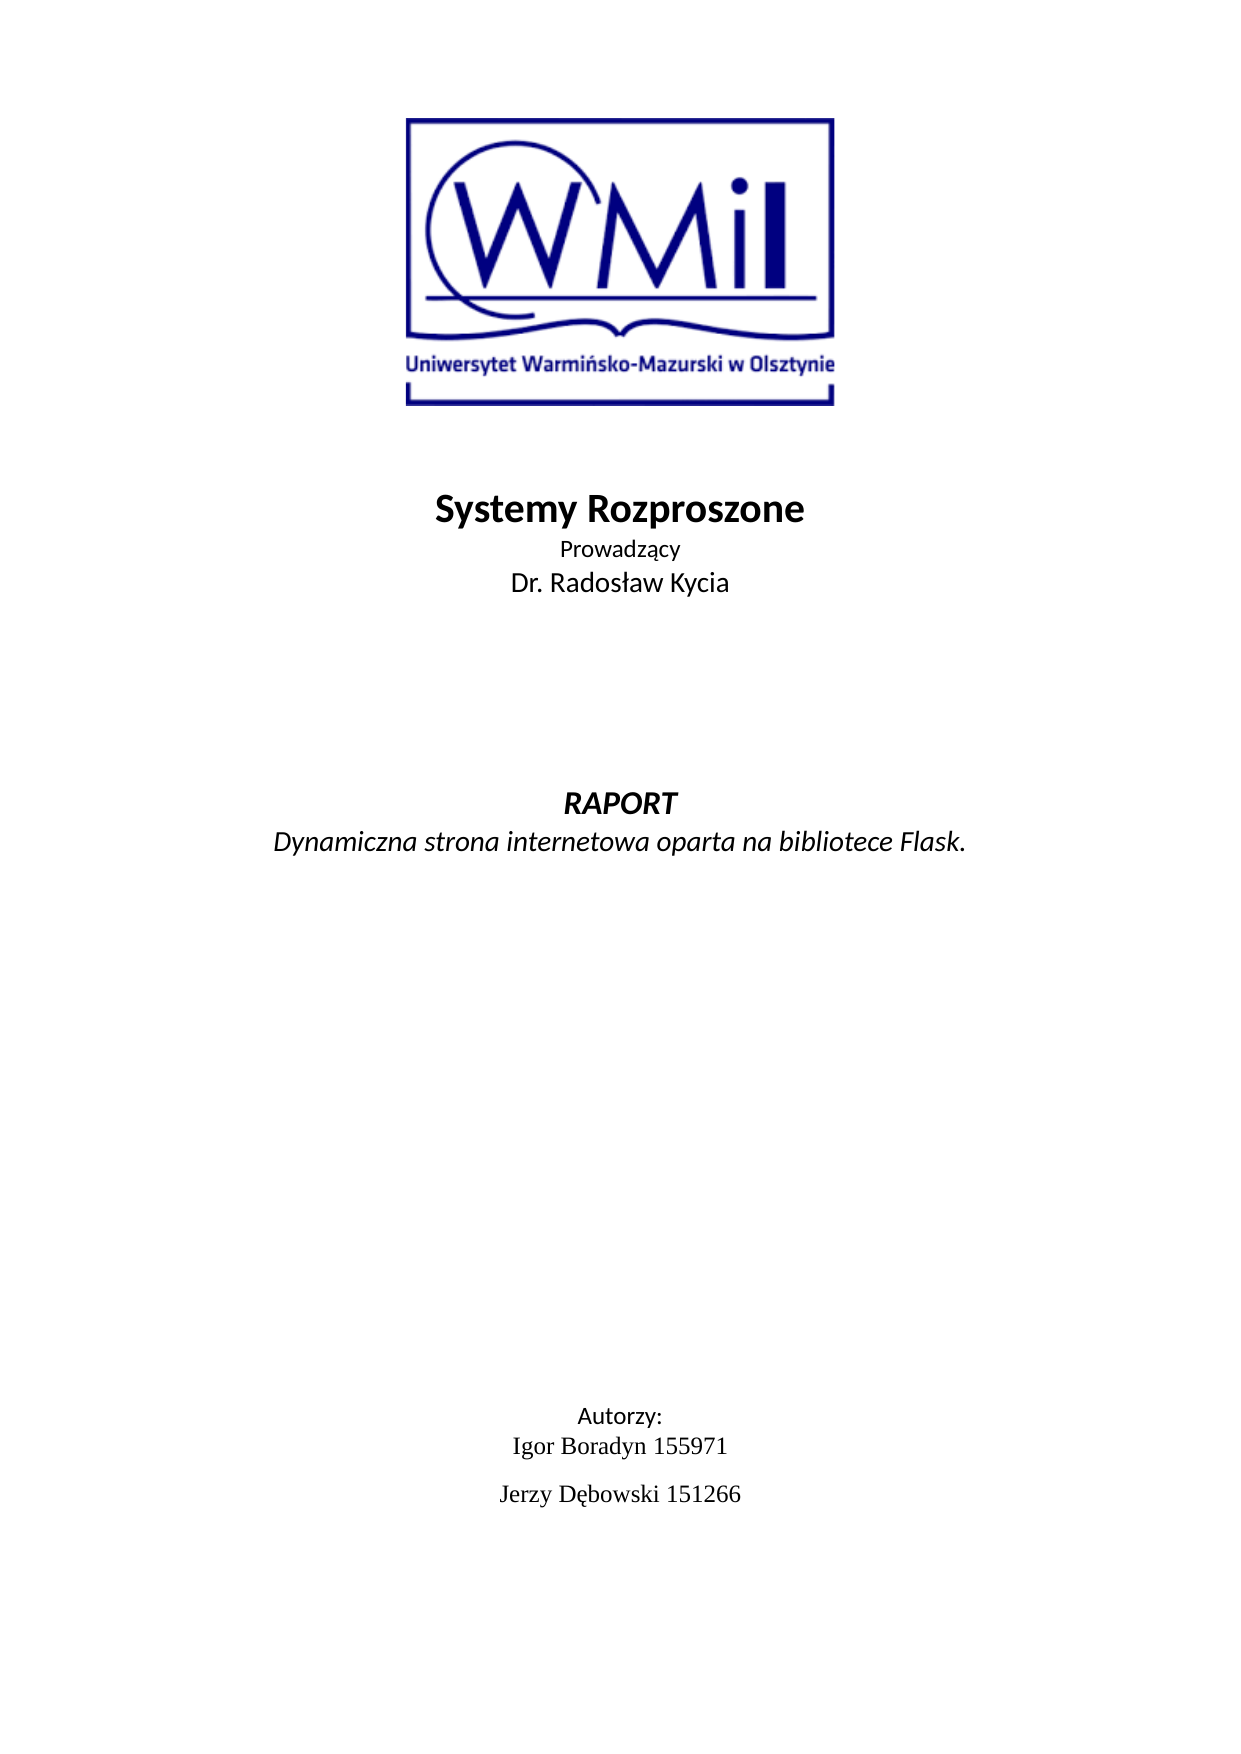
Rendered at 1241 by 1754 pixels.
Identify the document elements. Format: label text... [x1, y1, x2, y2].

text Systemy Rozproszone [118, 482, 1122, 533]
text Prowadzący [118, 533, 1122, 564]
text Jerzy Dębowski 151266 [118, 1479, 1122, 1507]
text Dr. Radosław Kycia [118, 564, 1122, 599]
text Autorzy: [118, 1400, 1122, 1431]
picture [405, 118, 835, 406]
text Igor Boradyn 155971 [118, 1431, 1122, 1460]
text RAPORT [118, 782, 1122, 823]
text Dynamiczna strona internetowa oparta na bibliotece Flask. [118, 823, 1122, 859]
